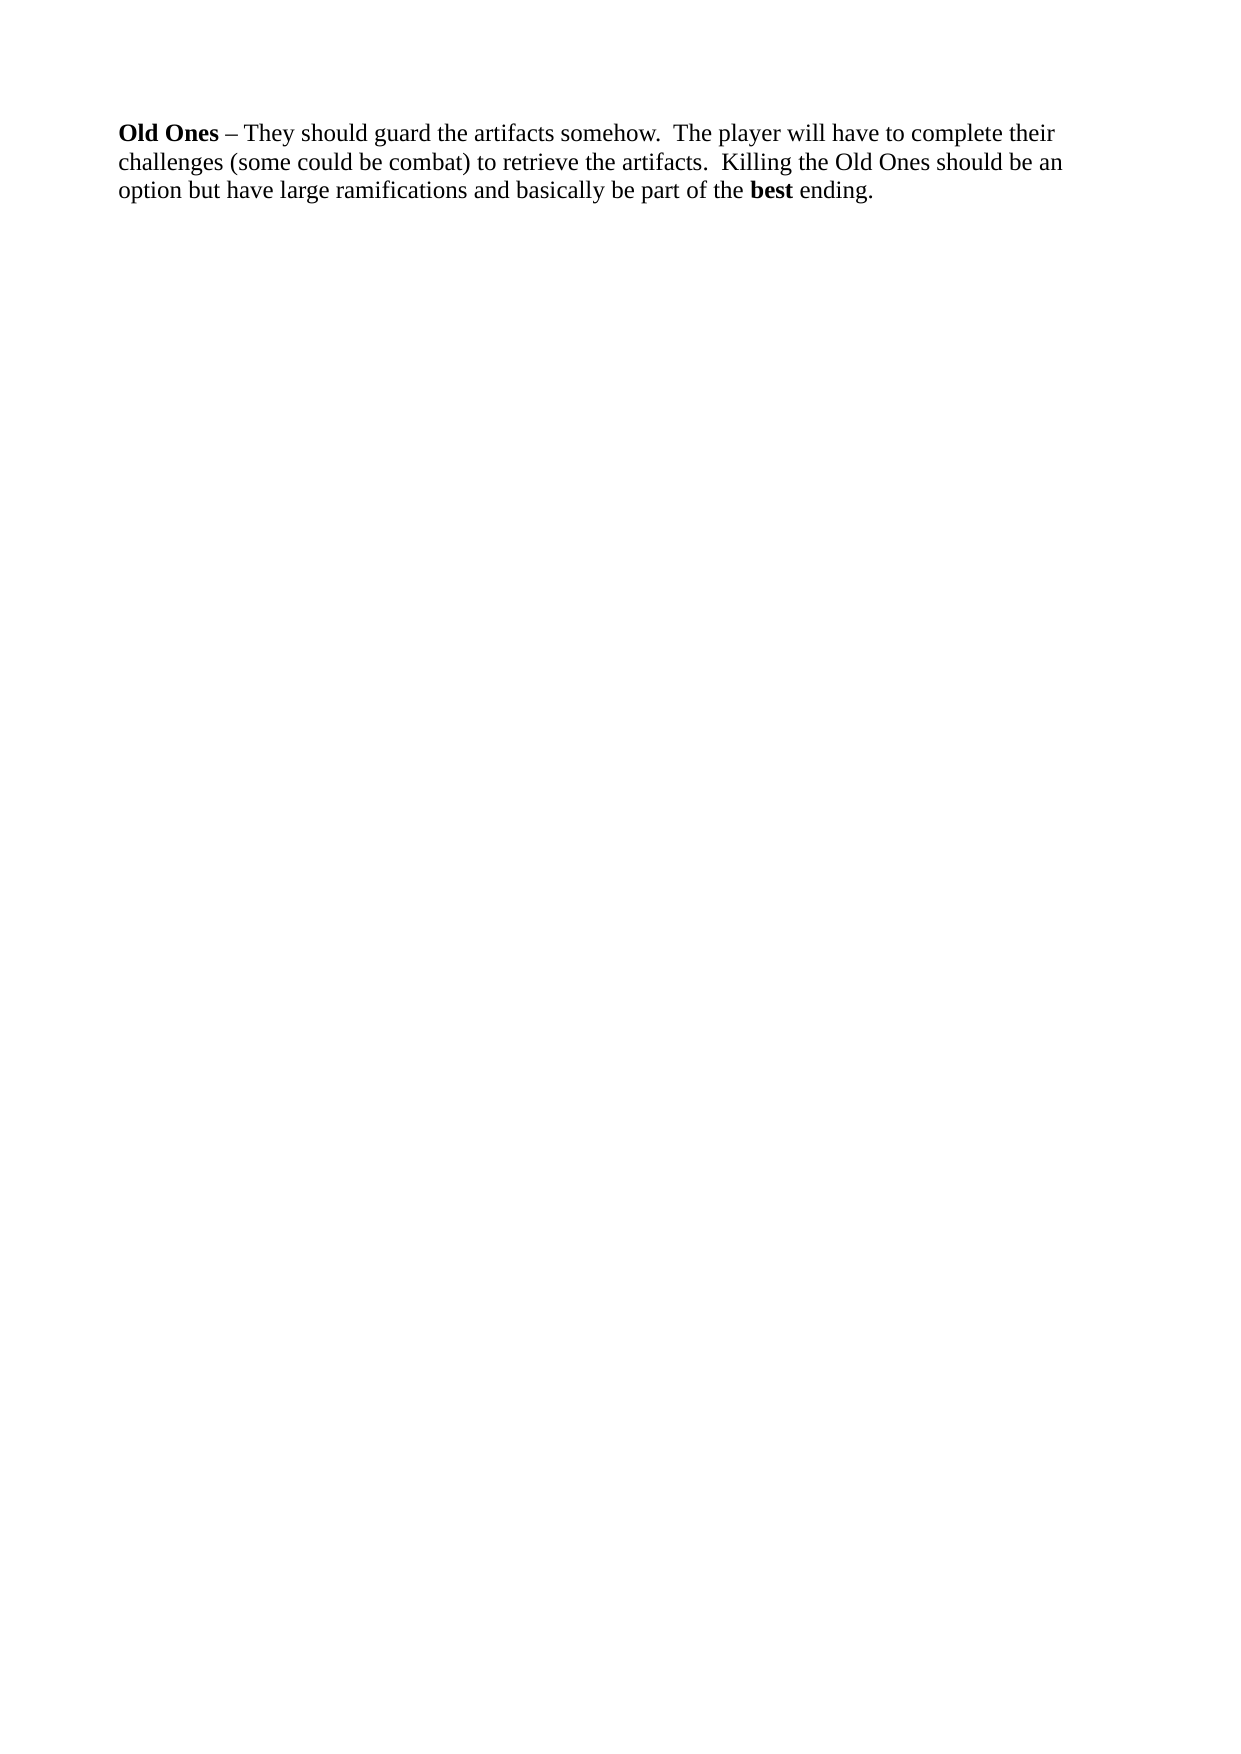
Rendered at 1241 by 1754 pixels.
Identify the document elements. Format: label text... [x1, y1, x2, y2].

text Old Ones – They should guard the artifacts somehow. The player will have to complete their challenges (some could be combat) to retrieve the artifacts. Killing the Old Ones should be an option but have large ramifications and basically be part of the best ending. [118, 118, 1122, 204]
